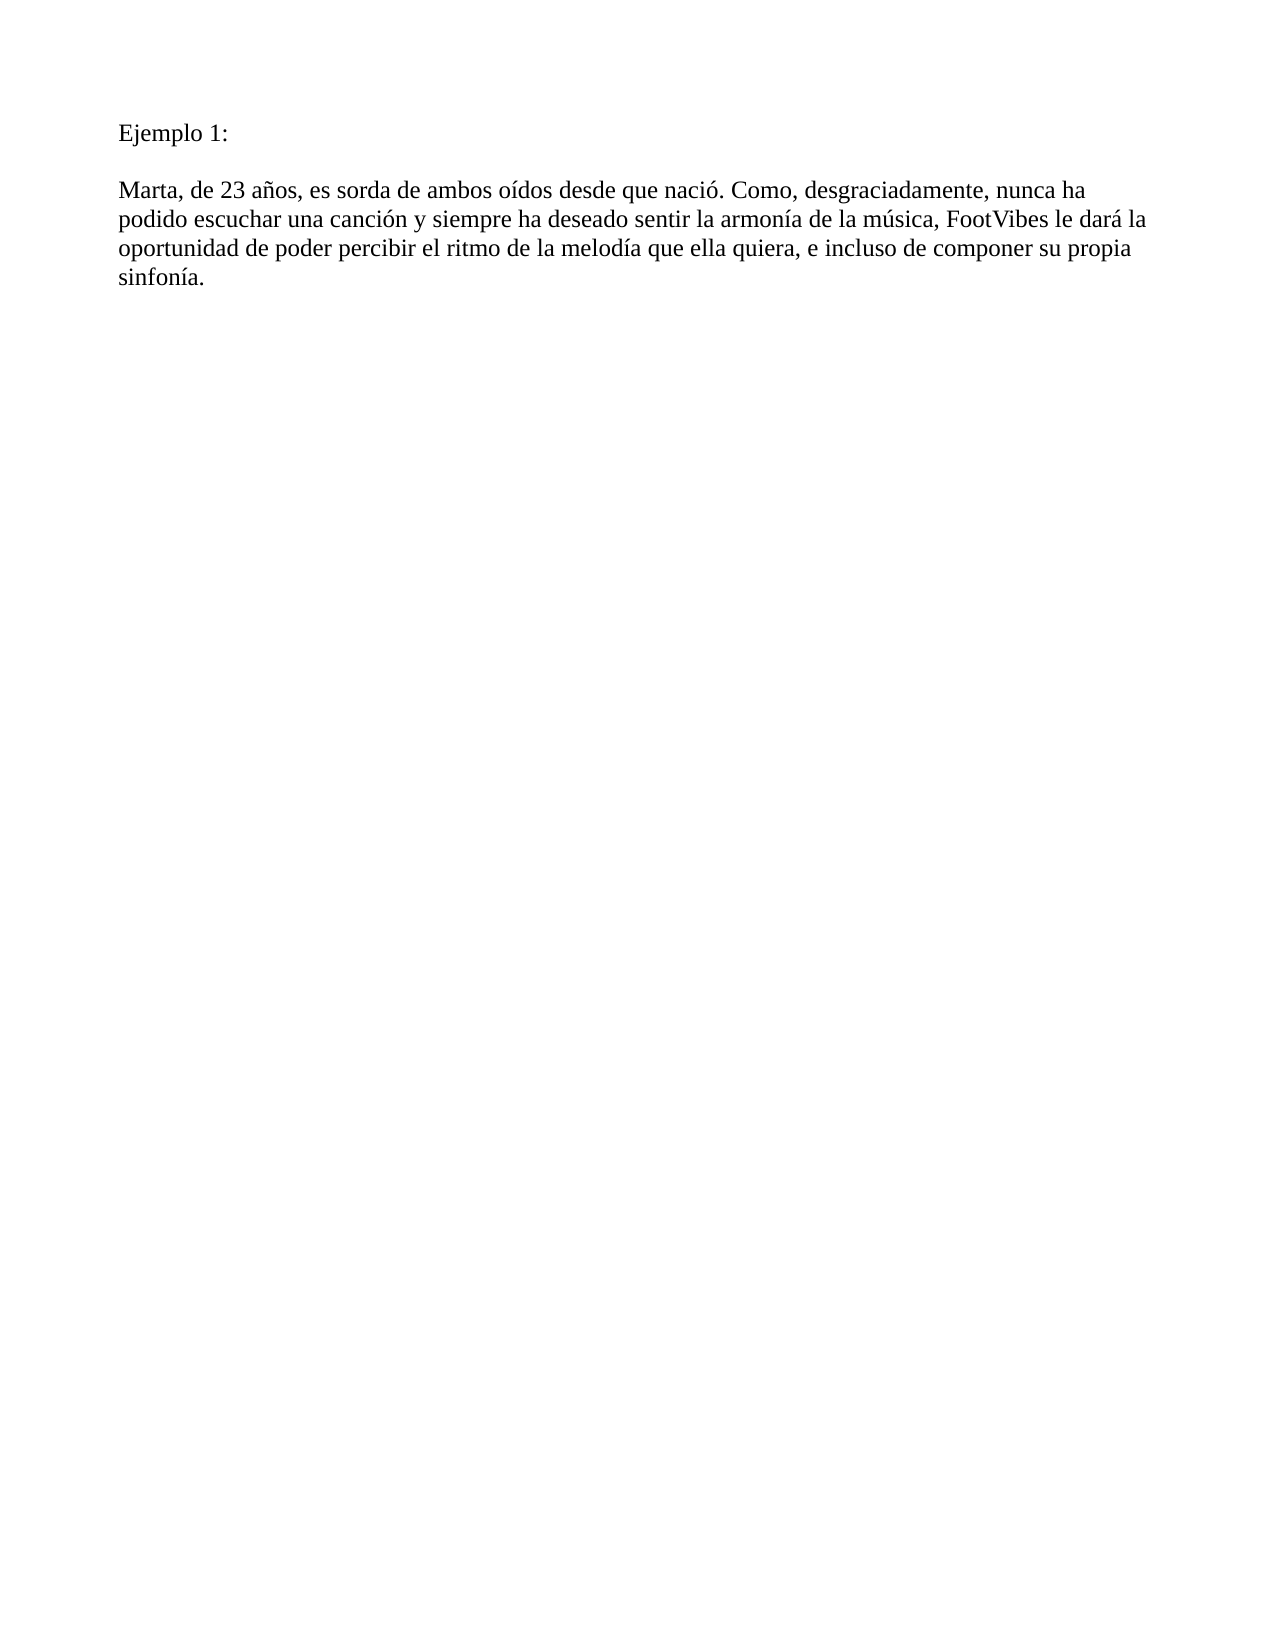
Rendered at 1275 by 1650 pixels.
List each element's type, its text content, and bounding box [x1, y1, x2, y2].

text Marta, de 23 años, es sorda de ambos oídos desde que nació. Como, desgraciadamente, nunca ha podido escuchar una canción y siempre ha deseado sentir la armonía de la música, FootVibes le dará la oportunidad de poder percibir el ritmo de la melodía que ella quiera, e incluso de componer su propia sinfonía. [118, 176, 1157, 291]
text Ejemplo 1: [118, 118, 1157, 147]
